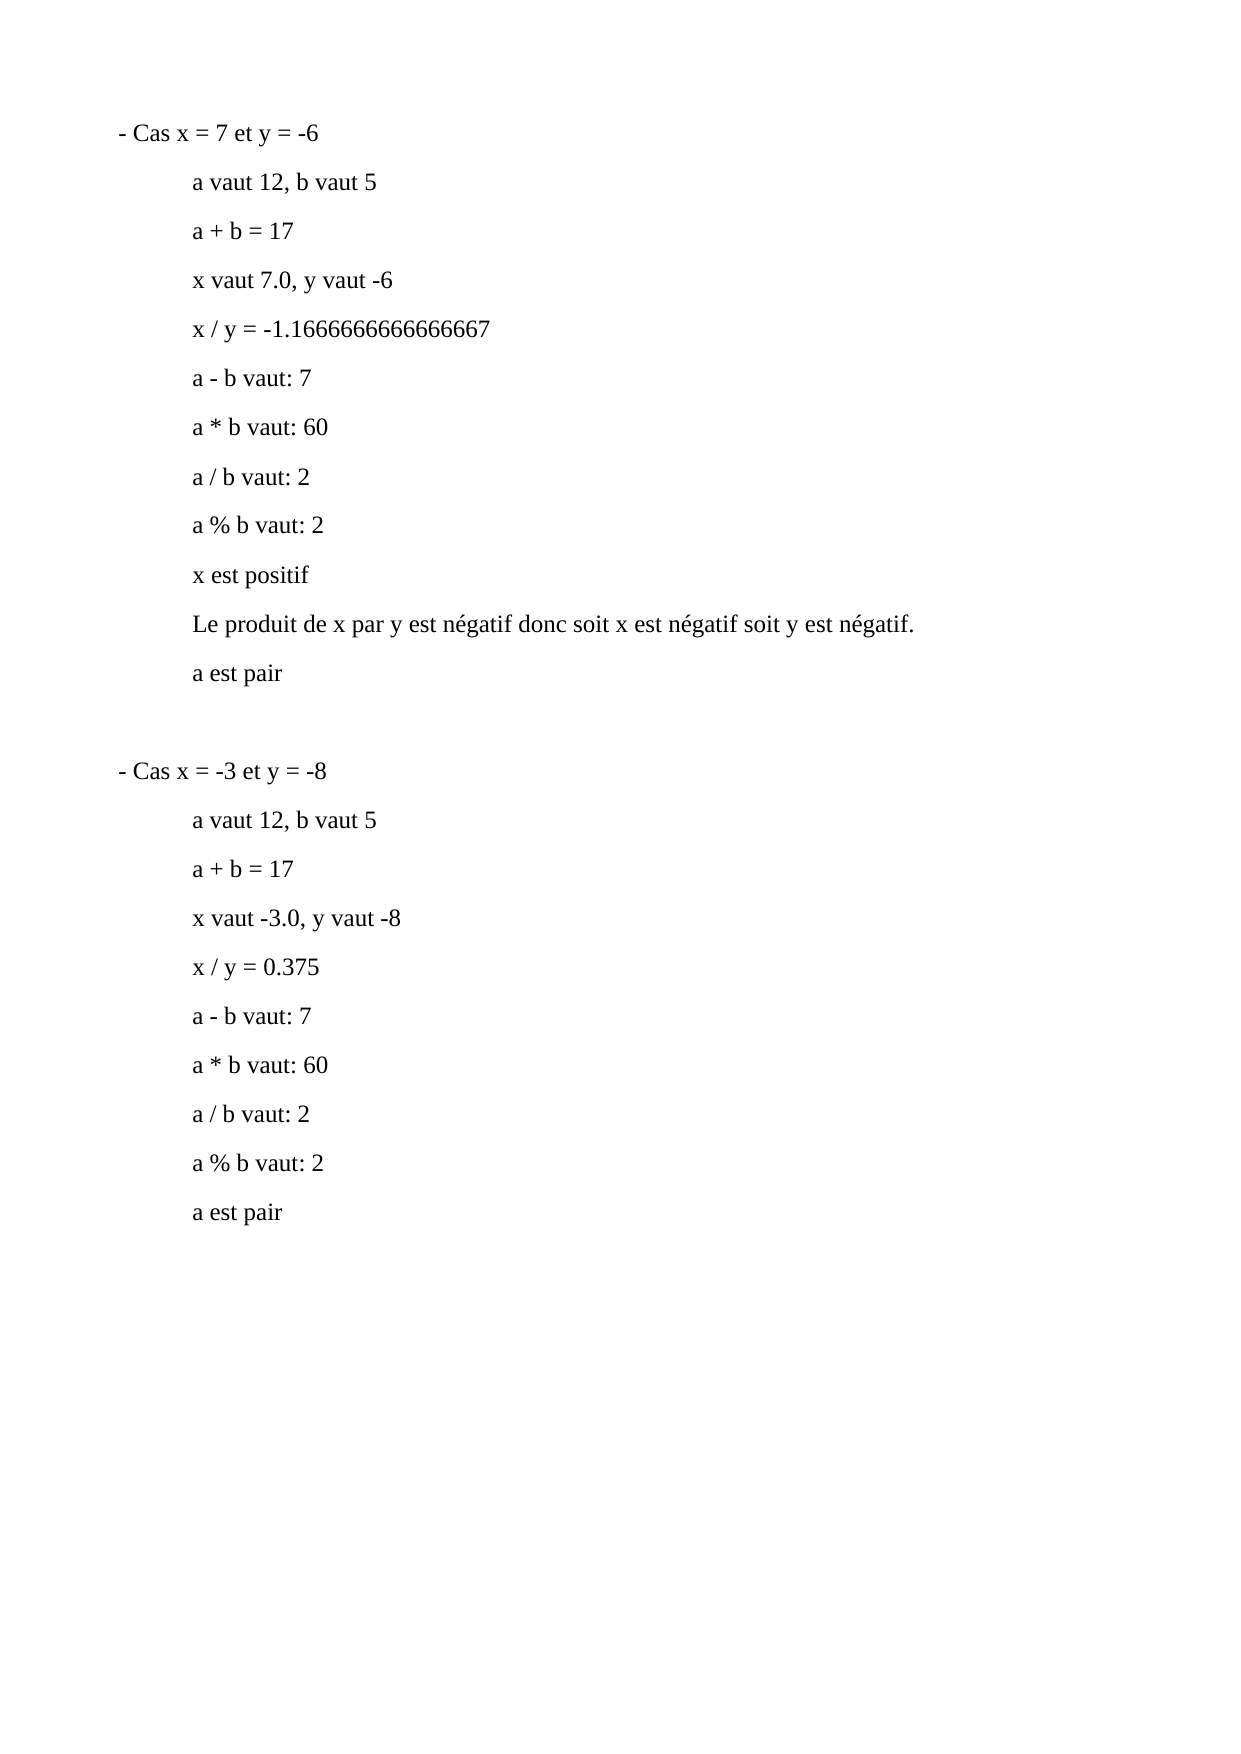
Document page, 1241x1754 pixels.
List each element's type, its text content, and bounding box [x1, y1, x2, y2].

text x vaut -3.0, y vaut -8 [118, 903, 1122, 932]
text a + b = 17 [118, 854, 1122, 883]
text a + b = 17 [118, 216, 1122, 245]
text a * b vaut: 60 [118, 1050, 1122, 1079]
text x vaut 7.0, y vaut -6 [118, 265, 1122, 294]
text a - b vaut: 7 [118, 363, 1122, 392]
text a vaut 12, b vaut 5 [118, 167, 1122, 196]
text x / y = 0.375 [118, 952, 1122, 981]
text a est pair [118, 1197, 1122, 1226]
text a - b vaut: 7 [118, 1001, 1122, 1030]
text a % b vaut: 2 [118, 511, 1122, 539]
text - Cas x = 7 et y = -6 [118, 118, 1122, 147]
text - Cas x = -3 et y = -8 [118, 756, 1122, 785]
text a est pair [118, 658, 1122, 687]
text x / y = -1.1666666666666667 [118, 314, 1122, 343]
text Le produit de x par y est négatif donc soit x est négatif soit y est négatif. [118, 609, 1122, 637]
text a % b vaut: 2 [118, 1148, 1122, 1177]
text a * b vaut: 60 [118, 412, 1122, 441]
text a / b vaut: 2 [118, 462, 1122, 490]
text a vaut 12, b vaut 5 [118, 805, 1122, 834]
text a / b vaut: 2 [118, 1099, 1122, 1128]
text x est positif [118, 560, 1122, 588]
